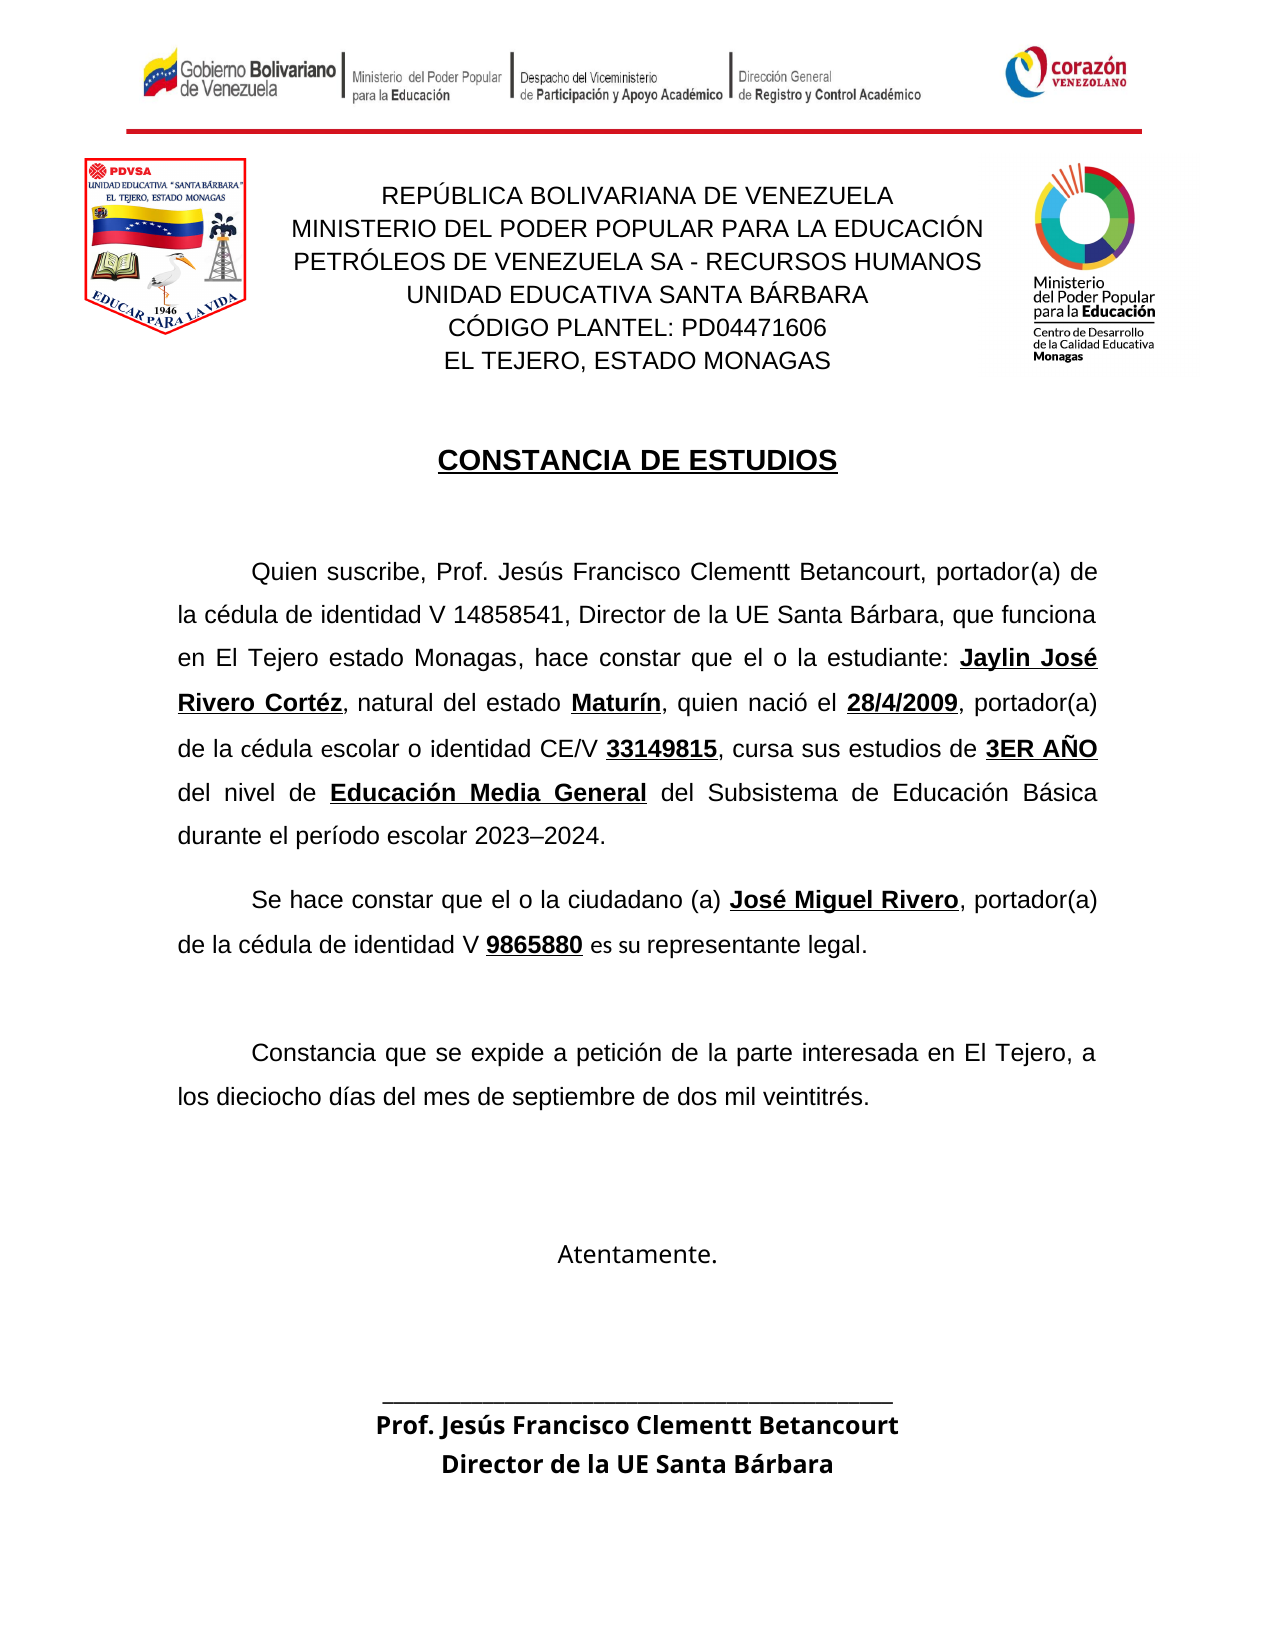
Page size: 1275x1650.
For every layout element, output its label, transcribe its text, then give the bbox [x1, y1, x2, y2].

picture [126, 11, 1142, 134]
text Constancia que se expide a petición de la parte interesada en El Tejero, a los dieciocho días del mes de septiembre de dos mil veintitrés. [177, 1038, 1098, 1110]
text Se hace constar que el o la ciudadano (a) José Miguel Rivero, portador(a) de la cédula de identidad V 9865880 es su representante legal. [177, 885, 1098, 959]
text ______________________________________________ [177, 1373, 1098, 1407]
subtitle PETRÓLEOS DE VENEZUELA SA - RECURSOS HUMANOS [252, 247, 978, 275]
subtitle MINISTERIO DEL PODER POPULAR PARA LA EDUCACIÓN [252, 214, 978, 242]
text Director de la UE Santa Bárbara [177, 1447, 1098, 1481]
text Atentamente. [177, 1237, 1098, 1271]
picture [978, 153, 1200, 377]
text CÓDIGO PLANTEL: PD04471606 [177, 313, 978, 341]
picture [79, 158, 252, 335]
subtitle REPÚBLICA BOLIVARIANA DE VENEZUELA [252, 181, 978, 209]
text Quien suscribe, Prof. Jesús Francisco Clementt Betancourt, portador(a) de la cédula de identidad V 14858541, Director de la UE Santa Bárbara, que funciona en El Tejero estado Monagas, hace constar que el o la estudiante: Jaylin José Rivero Cortéz, natural del estado Maturín, quien nació el 28/4/2009, portador(a) de la cédula escolar o identidad CE/V 33149815, cursa sus estudios de 3ER AÑO del nivel de Educación Media General del Subsistema de Educación Básica durante el período escolar 2023–2024. [177, 557, 1098, 849]
text Prof. Jesús Francisco Clementt Betancourt [177, 1407, 1098, 1441]
text UNIDAD EDUCATIVA SANTA BÁRBARA [252, 280, 978, 308]
text EL TEJERO, ESTADO MONAGAS [177, 346, 978, 374]
subtitle CONSTANCIA DE ESTUDIOS [177, 443, 1098, 476]
